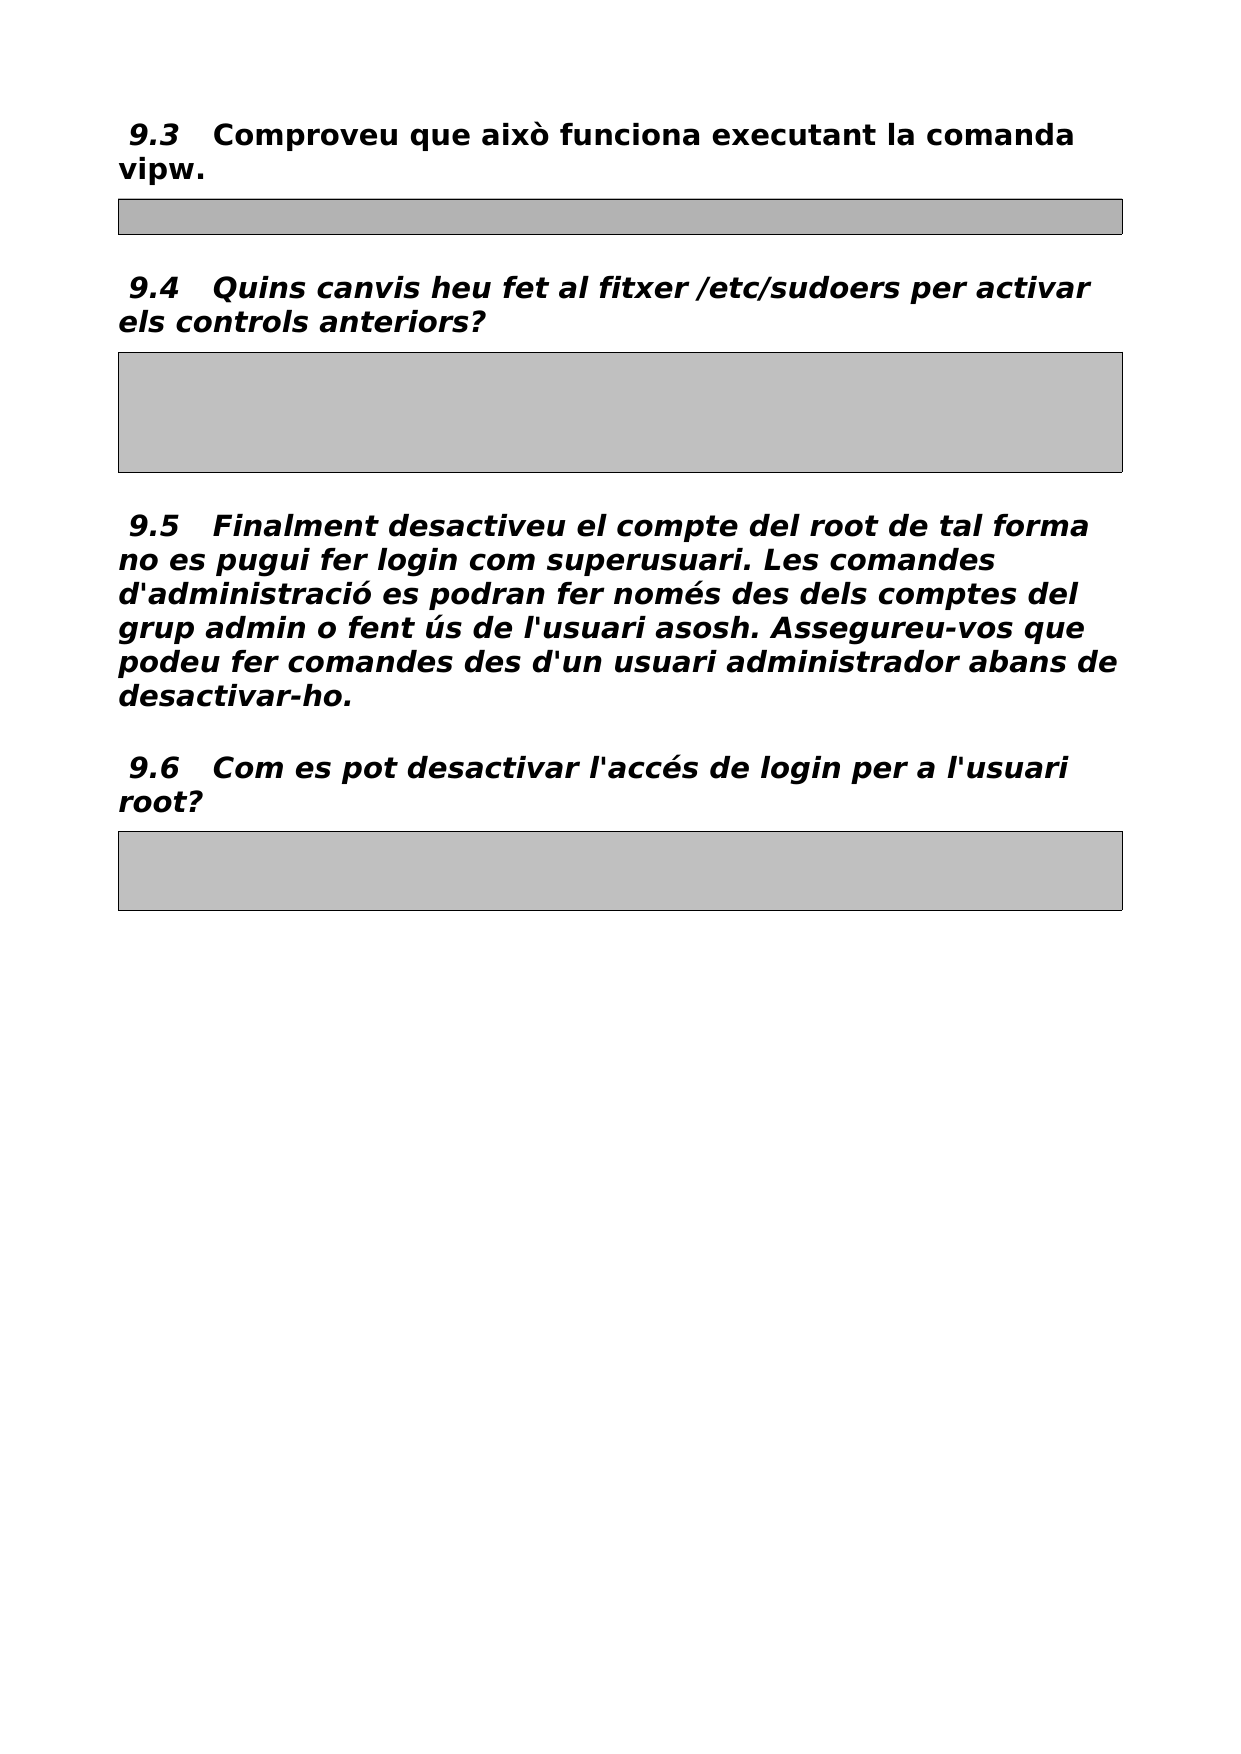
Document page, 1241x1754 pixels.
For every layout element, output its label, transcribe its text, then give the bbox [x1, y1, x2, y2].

subtitle Comproveu que això funciona executant la comanda vipw. [118, 118, 1122, 186]
subtitle Finalment desactiveu el compte del root de tal forma no es pugui fer login com superusuari. Les comandes d'administració es podran fer només des dels comptes del grup admin o fent ús de l'usuari asosh. Assegureu-vos que podeu fer comandes des d'un usuari administrador abans de desactivar-ho. [118, 510, 1122, 713]
subtitle Quins canvis heu fet al fitxer /etc/sudoers per activar els controls anteriors? [118, 271, 1122, 339]
subtitle Com es pot desactivar l'accés de login per a l'usuari root? [118, 751, 1122, 819]
